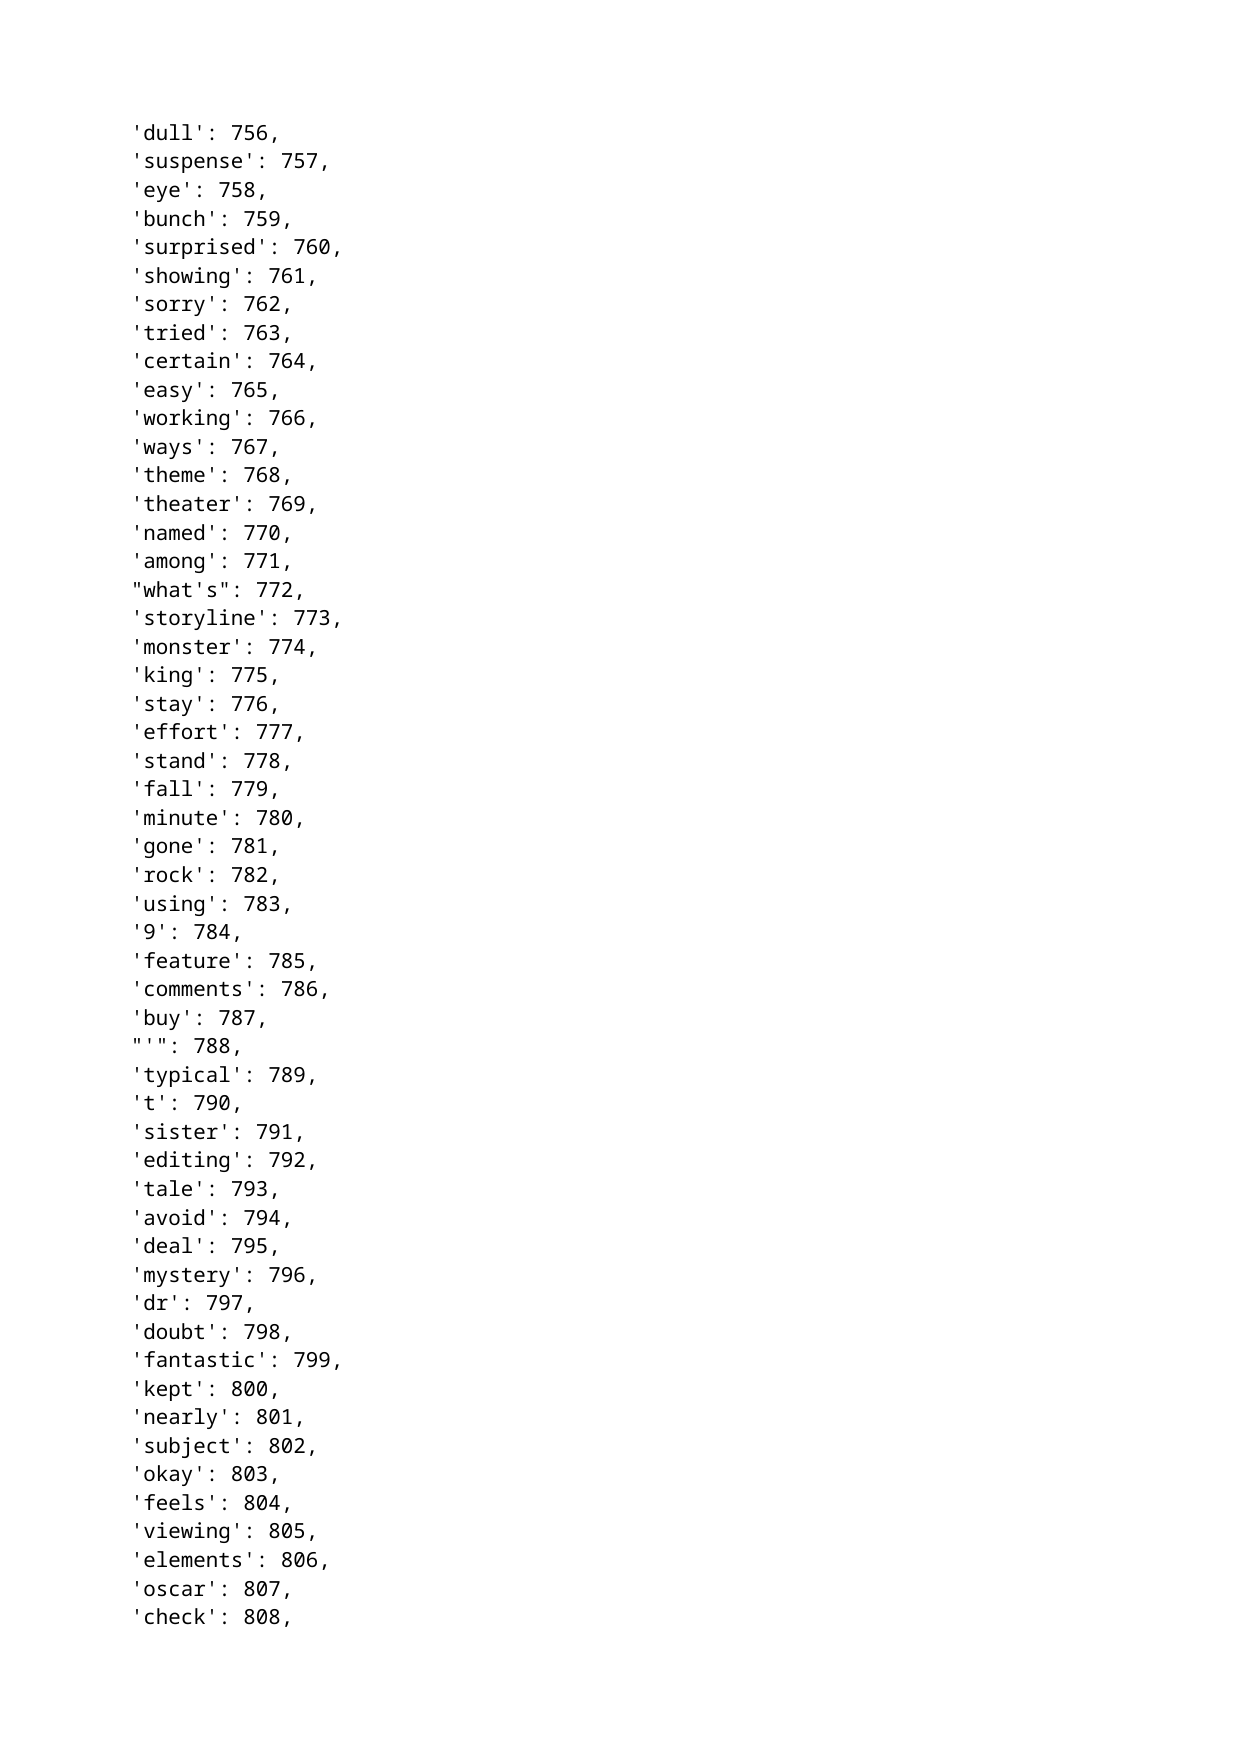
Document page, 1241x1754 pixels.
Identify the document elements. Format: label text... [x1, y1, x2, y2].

text 'ways': 767, [118, 432, 1122, 461]
text 'stand': 778, [118, 746, 1122, 774]
text 'comments': 786, [118, 974, 1122, 1003]
text 'dull': 756, [118, 118, 1122, 147]
text 'kept': 800, [118, 1374, 1122, 1402]
text 'bunch': 759, [118, 204, 1122, 232]
text 'easy': 765, [118, 375, 1122, 403]
text 'subject': 802, [118, 1431, 1122, 1459]
text 'typical': 789, [118, 1060, 1122, 1088]
text 'rock': 782, [118, 860, 1122, 889]
text 'feels': 804, [118, 1488, 1122, 1517]
text 'eye': 758, [118, 175, 1122, 204]
text 'doubt': 798, [118, 1317, 1122, 1345]
text 'working': 766, [118, 403, 1122, 432]
text "'": 788, [118, 1031, 1122, 1060]
text 'named': 770, [118, 518, 1122, 546]
text 'deal': 795, [118, 1231, 1122, 1260]
text 'theme': 768, [118, 461, 1122, 489]
text 'certain': 764, [118, 346, 1122, 375]
text 'elements': 806, [118, 1545, 1122, 1574]
text 'monster': 774, [118, 632, 1122, 660]
text 'feature': 785, [118, 946, 1122, 974]
text 'among': 771, [118, 546, 1122, 575]
text 'sorry': 762, [118, 289, 1122, 318]
text 'minute': 780, [118, 803, 1122, 832]
text 'sister': 791, [118, 1117, 1122, 1146]
text 'effort': 777, [118, 717, 1122, 746]
text 'oscar': 807, [118, 1574, 1122, 1602]
text 'king': 775, [118, 660, 1122, 689]
text 'using': 783, [118, 889, 1122, 917]
text 'theater': 769, [118, 489, 1122, 518]
text 'surprised': 760, [118, 232, 1122, 261]
text 'storyline': 773, [118, 603, 1122, 632]
text 'tale': 793, [118, 1174, 1122, 1203]
text 'mystery': 796, [118, 1260, 1122, 1288]
text 'nearly': 801, [118, 1402, 1122, 1431]
text '9': 784, [118, 917, 1122, 946]
text 't': 790, [118, 1088, 1122, 1117]
text 'showing': 761, [118, 261, 1122, 289]
text 'dr': 797, [118, 1288, 1122, 1317]
text 'editing': 792, [118, 1146, 1122, 1174]
text 'avoid': 794, [118, 1203, 1122, 1231]
text 'stay': 776, [118, 689, 1122, 717]
text "what's": 772, [118, 575, 1122, 603]
text 'suspense': 757, [118, 147, 1122, 175]
text 'check': 808, [118, 1602, 1122, 1631]
text 'viewing': 805, [118, 1517, 1122, 1545]
text 'fantastic': 799, [118, 1345, 1122, 1374]
text 'okay': 803, [118, 1459, 1122, 1488]
text 'tried': 763, [118, 318, 1122, 346]
text 'buy': 787, [118, 1003, 1122, 1031]
text 'gone': 781, [118, 832, 1122, 860]
text 'fall': 779, [118, 774, 1122, 803]
